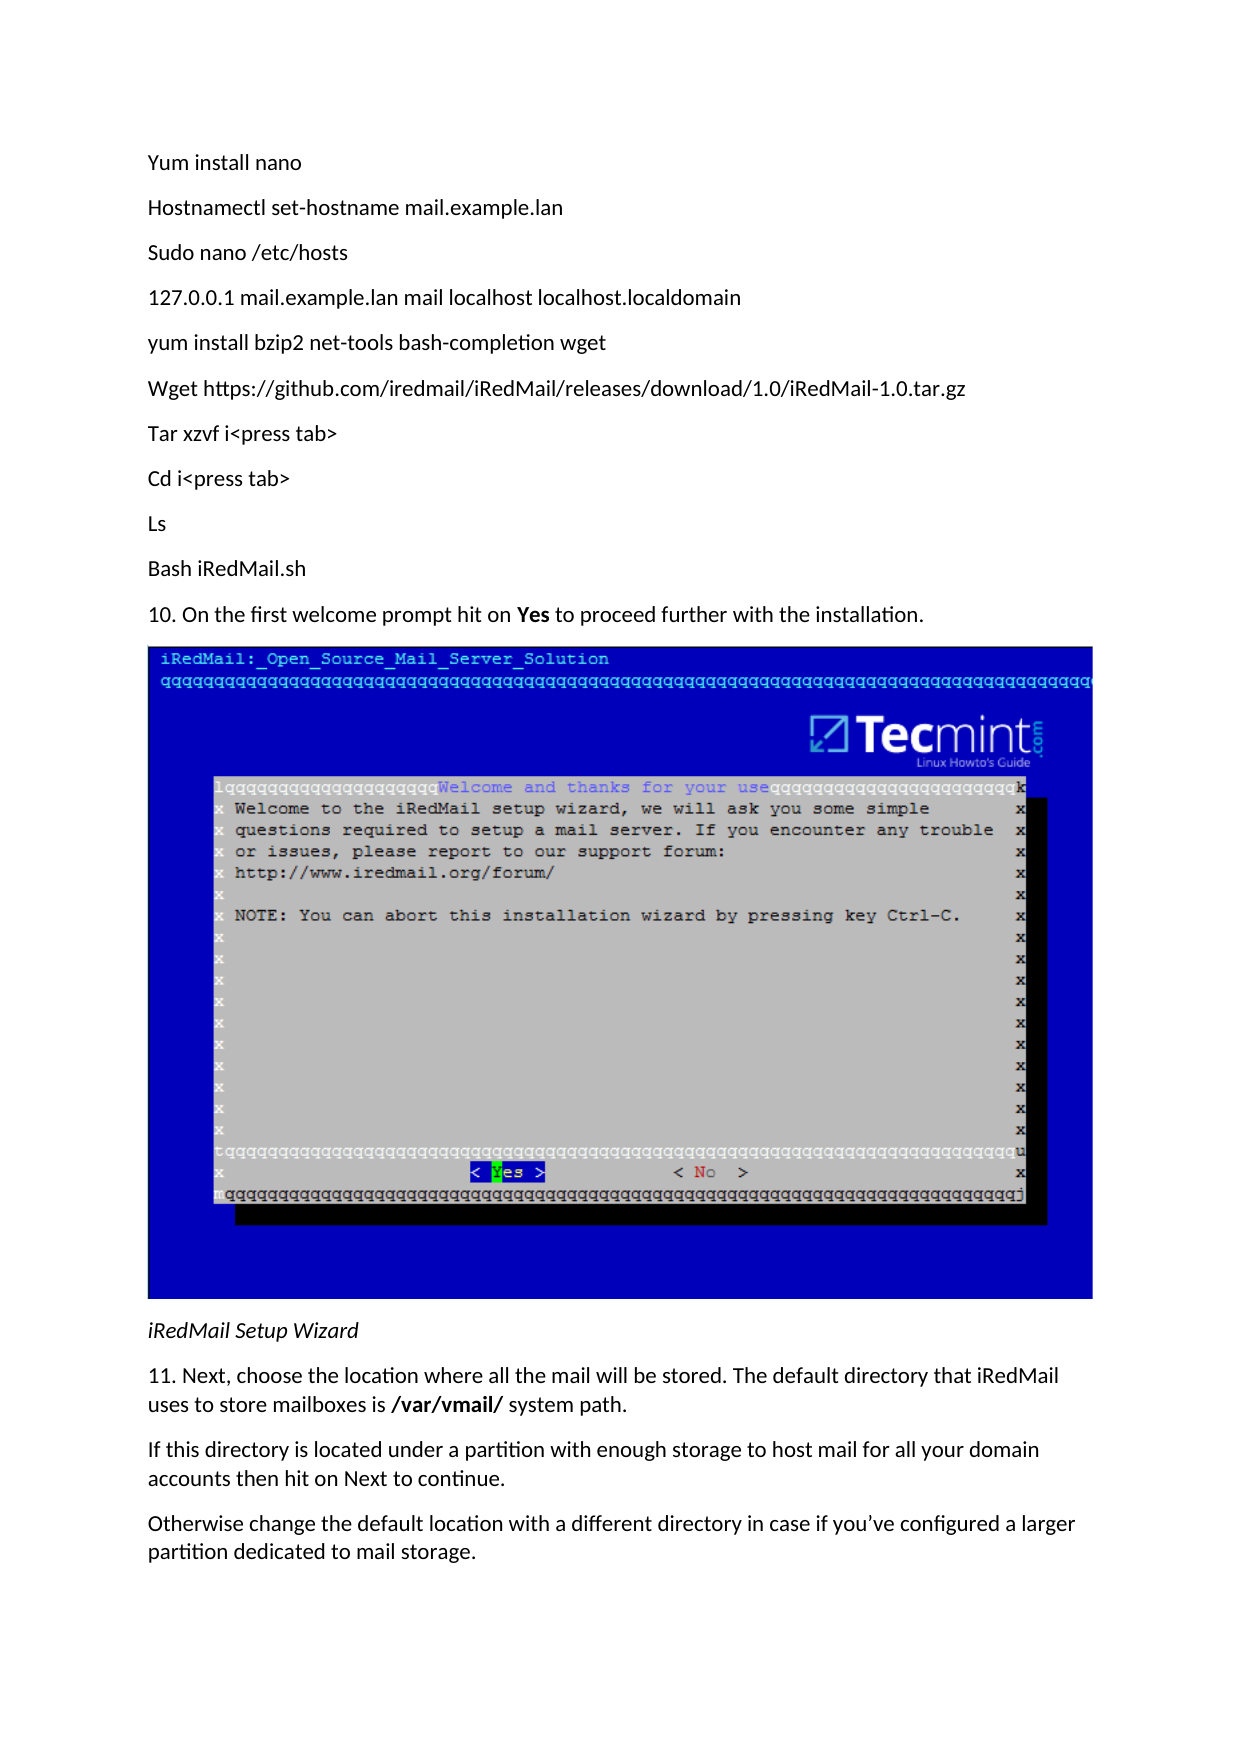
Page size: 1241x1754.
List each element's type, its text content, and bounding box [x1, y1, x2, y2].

text 127.0.0.1 mail.example.lan mail localhost localhost.localdomain [148, 283, 1093, 311]
text If this directory is located under a partition with enough storage to host mail for all your domain accounts then hit on Next to continue. [148, 1435, 1093, 1492]
text yum install bzip2 net-tools bash-completion wget [148, 328, 1093, 356]
text Wget https://github.com/iredmail/iRedMail/releases/download/1.0/iRedMail-1.0.tar.gz [148, 374, 1093, 402]
text Bash iRedMail.sh [148, 554, 1093, 582]
text Tar xzvf i<press tab> [148, 419, 1093, 447]
text Cd i<press tab> [148, 464, 1093, 492]
text 10. On the first welcome prompt hit on Yes to proceed further with the installation. [148, 600, 1093, 628]
text 11. Next, choose the location where all the mail will be stored. The default directory that iRedMail uses to store mailboxes is /var/vmail/ system path. [148, 1361, 1093, 1418]
text Ls [148, 509, 1093, 537]
text iRedMail Setup Wizard [148, 1316, 1093, 1344]
text Otherwise change the default location with a different directory in case if you’ve configured a larger partition dedicated to mail storage. [148, 1509, 1093, 1565]
text Sudo nano /etc/hosts [148, 238, 1093, 266]
text Hostnamectl set-hostname mail.example.lan [148, 193, 1093, 221]
text Yum install nano [148, 148, 1093, 176]
